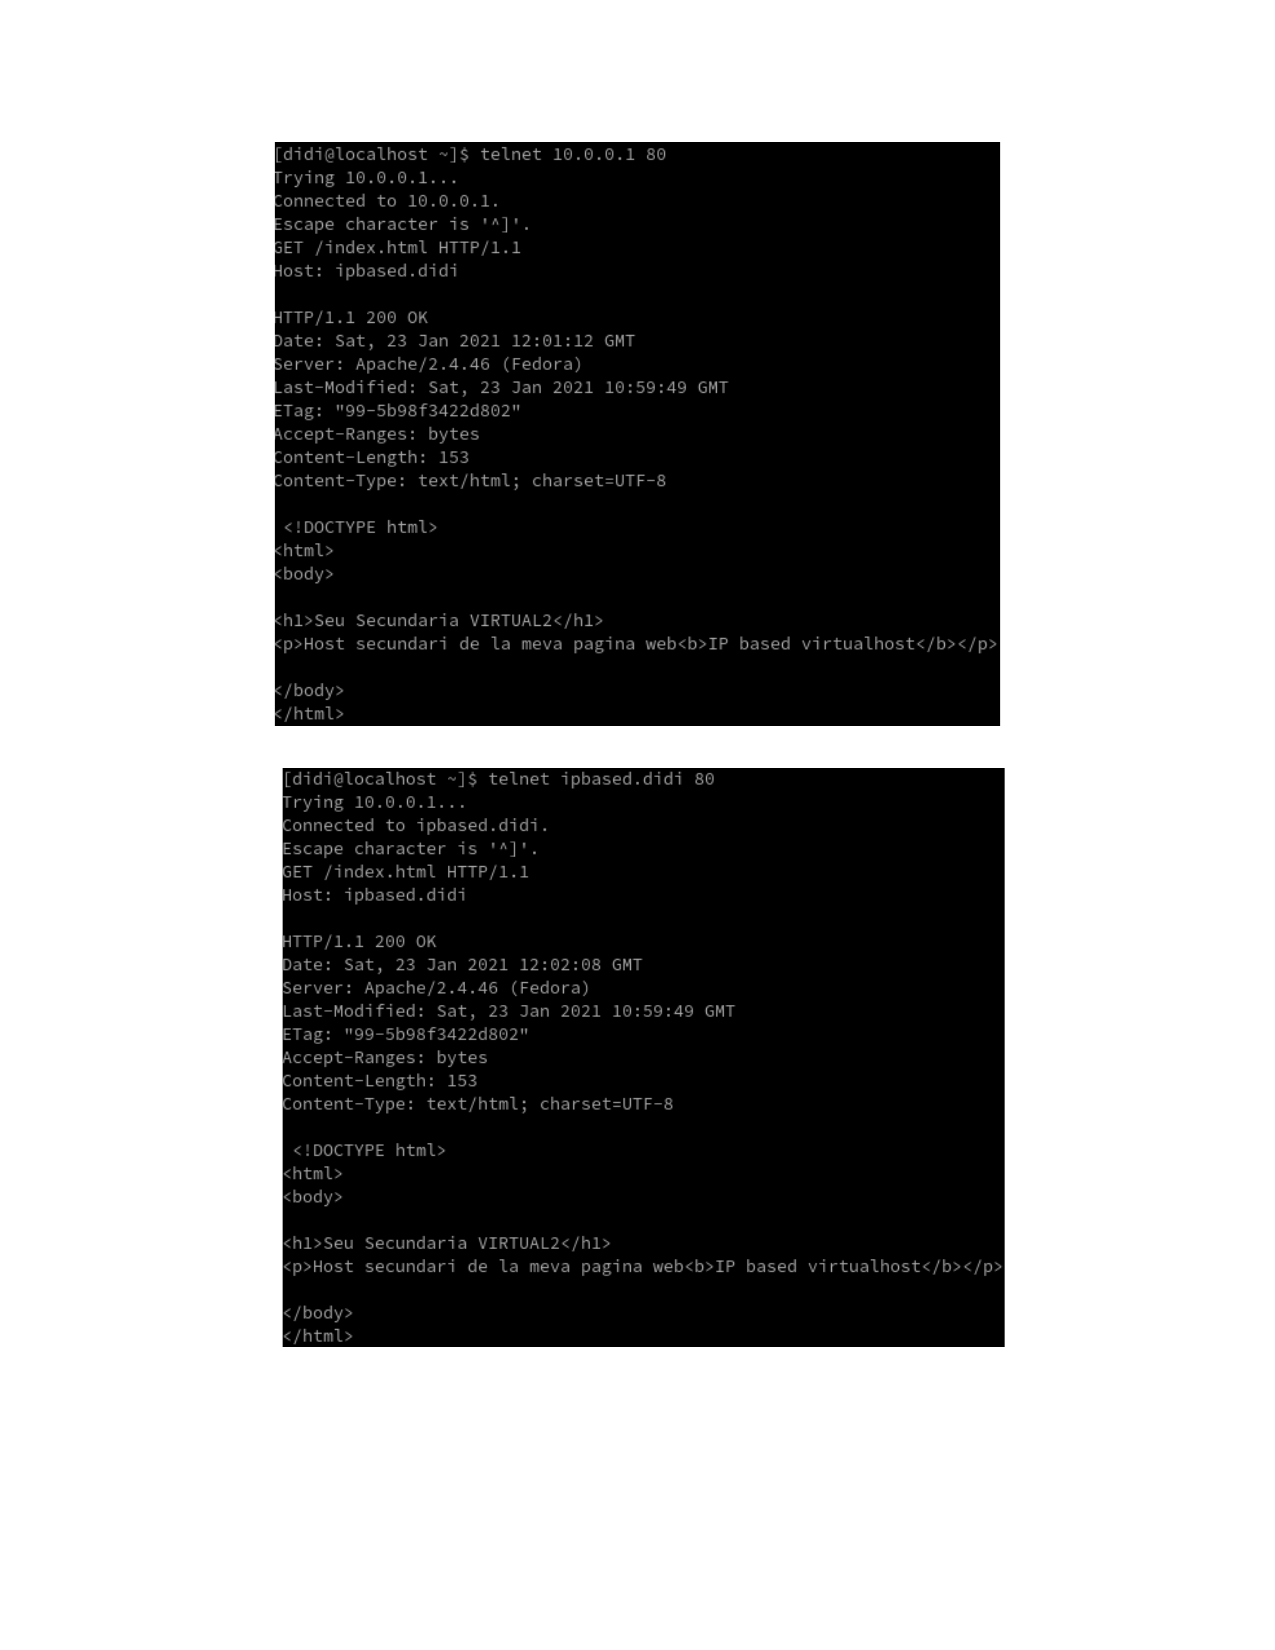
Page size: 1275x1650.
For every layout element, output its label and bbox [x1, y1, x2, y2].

picture [282, 768, 1005, 1347]
picture [274, 142, 1001, 726]
